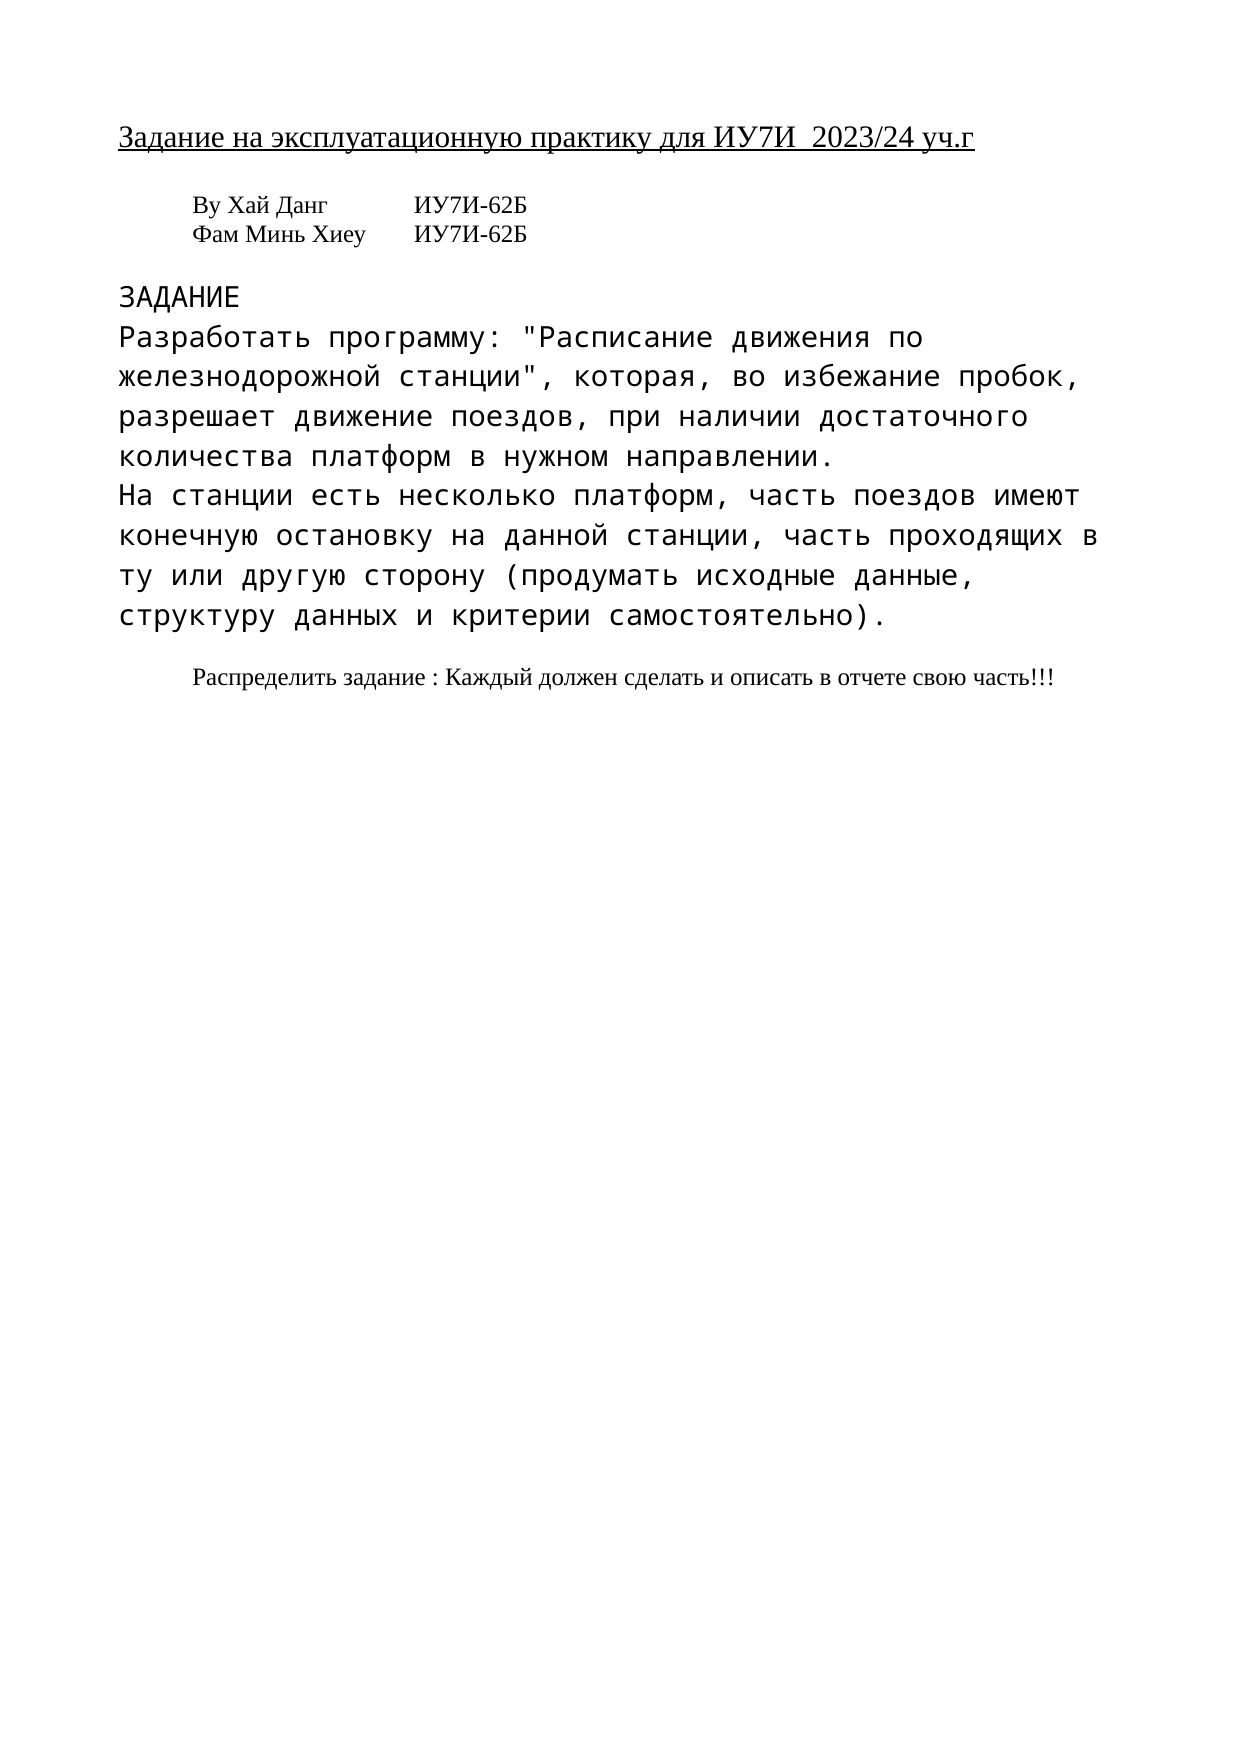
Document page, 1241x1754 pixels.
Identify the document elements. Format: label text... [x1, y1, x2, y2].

text Распределить задание : Каждый должен сделать и описать в отчете свою часть!!! [118, 662, 1122, 691]
text Фам Минь Хиеу ИУ7И-62Б [118, 219, 1122, 247]
text На станции есть несколько платформ, часть поездов имеют конечную остановку на данной станции, часть проходящих в ту или другую сторону (продумать исходные данные, структуру данных и критерии самостоятельно). [118, 475, 1122, 633]
text Ву Хай Данг ИУ7И-62Б [118, 190, 1122, 219]
text Задание на эксплуатационную практику для ИУ7И 2023/24 уч.г [118, 118, 1122, 154]
text ЗАДАНИЕ Разработать программу: "Расписание движения по железнодорожной станции", которая, во избежание пробок, разрешает движение поездов, при наличии достаточного количества платформ в нужном направлении. [118, 276, 1122, 475]
